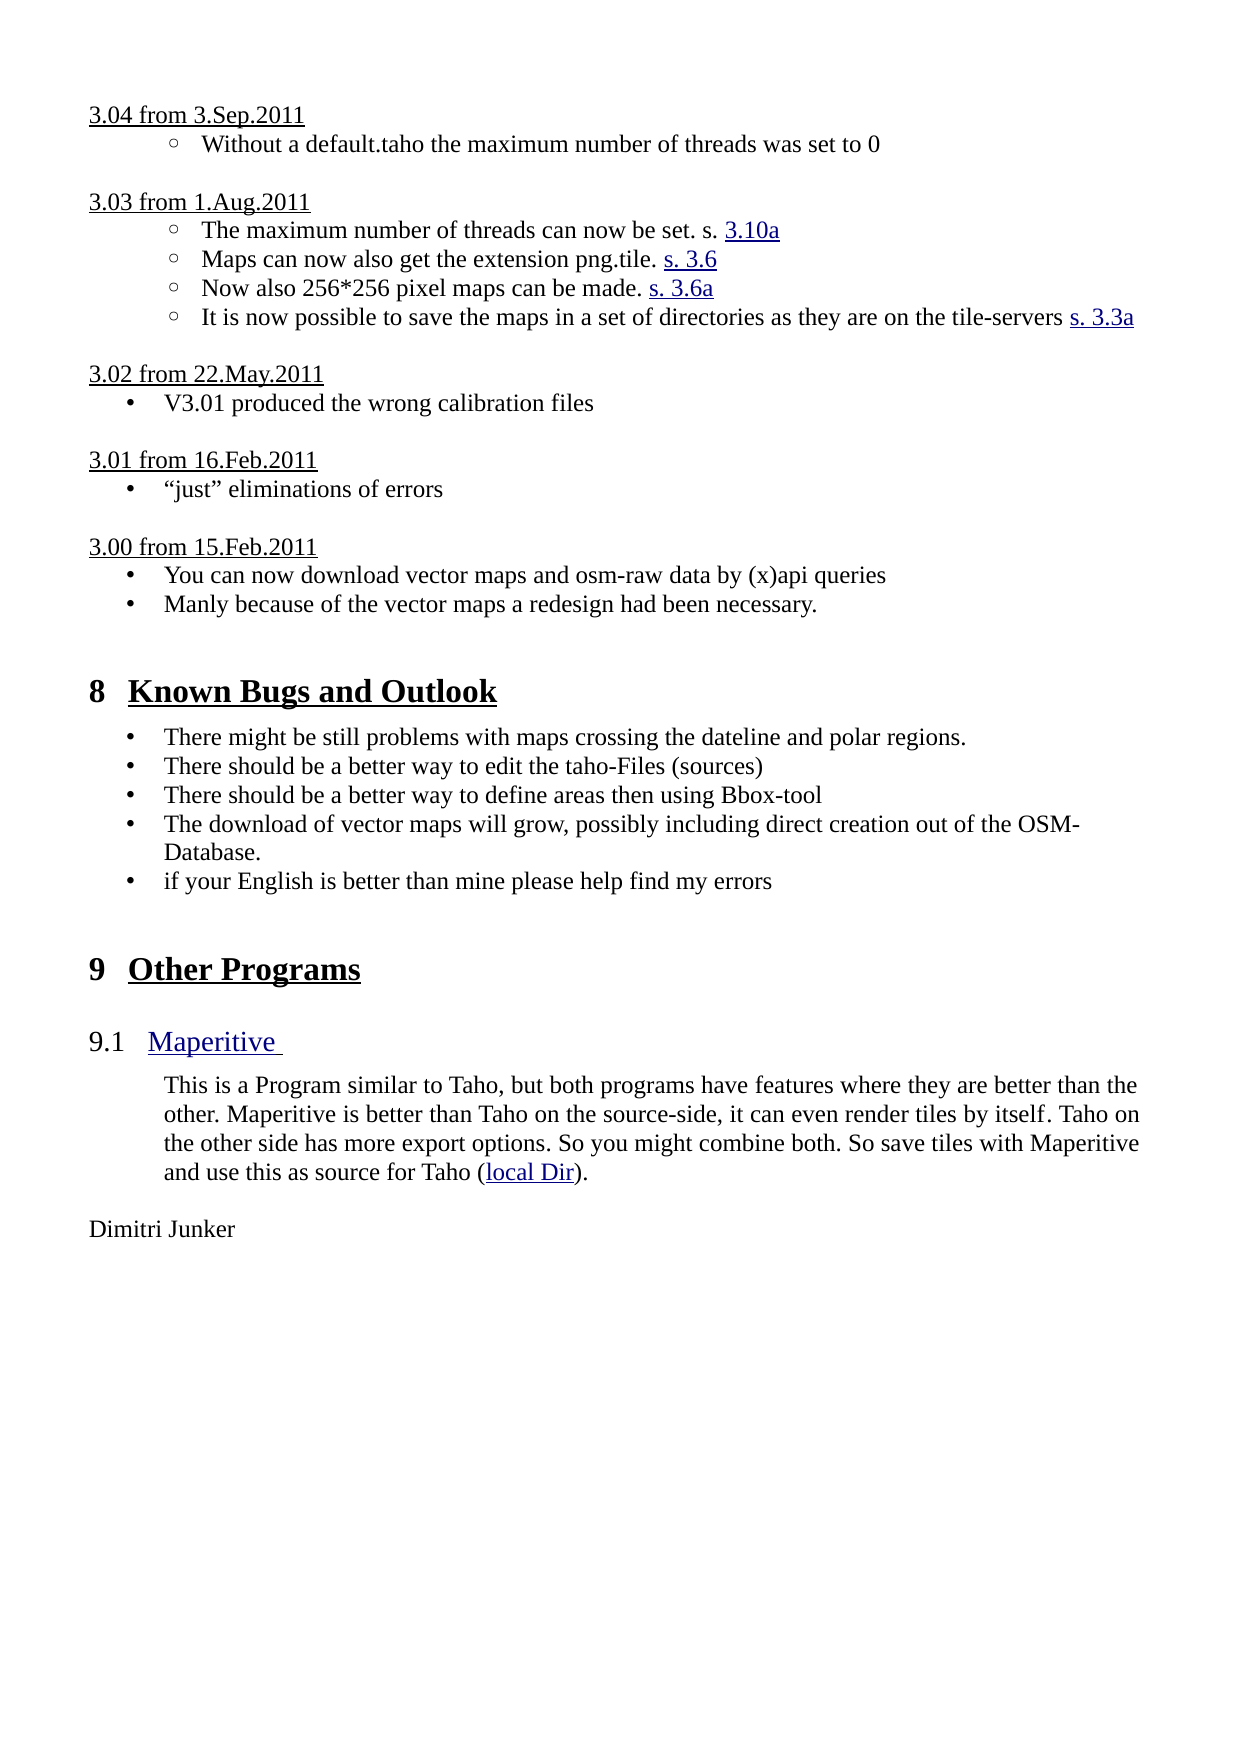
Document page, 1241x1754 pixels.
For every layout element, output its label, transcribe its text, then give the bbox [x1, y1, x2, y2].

list There should be a better way to edit the taho-Files (sources) [126, 751, 1140, 780]
list The maximum number of threads can now be set. s. 3.10a [163, 215, 1140, 244]
subtitle Known Bugs and Outlook [88, 672, 1140, 710]
list You can now download vector maps and osm-raw data by (x)api queries [126, 560, 1140, 589]
list The download of vector maps will grow, possibly including direct creation out of the OSM-Database. [126, 809, 1140, 866]
text 3.02 from 22.May.2011 [88, 359, 1140, 388]
list V3.01 produced the wrong calibration files [126, 388, 1140, 417]
list Without a default.taho the maximum number of threads was set to 0 [163, 129, 1140, 158]
list Manly because of the vector maps a redesign had been necessary. [126, 589, 1140, 618]
list if your English is better than mine please help find my errors [126, 866, 1140, 895]
list “just” eliminations of errors [126, 474, 1140, 503]
list This is a Program similar to Taho, but both programs have features where they are better than the other. Maperitive is better than Taho on the source-side, it can even render tiles by itself. Taho on the other side has more export options. So you might combine both. So save tiles with Maperitive and use this as source for Taho (local Dir). [126, 1071, 1140, 1186]
list There should be a better way to define areas then using Bbox-tool [126, 780, 1140, 809]
subtitle Other Programs [88, 949, 1140, 987]
text 3.00 from 15.Feb.2011 [88, 532, 1140, 560]
text 3.03 from 1.Aug.2011 [88, 187, 1140, 215]
list Maps can now also get the extension png.tile. s. 3.6 [163, 244, 1140, 273]
list Now also 256*256 pixel maps can be made. s. 3.6a [163, 273, 1140, 302]
text 3.01 from 16.Feb.2011 [88, 445, 1140, 474]
list There might be still problems with maps crossing the dateline and polar regions. [126, 722, 1140, 751]
text 3.04 from 3.Sep.2011 [88, 100, 1140, 129]
list It is now possible to save the maps in a set of directories as they are on the tile-servers s. 3.3a [163, 302, 1140, 330]
text Dimitri Junker [88, 1214, 1140, 1243]
subtitle Maperitive [88, 1024, 1140, 1058]
